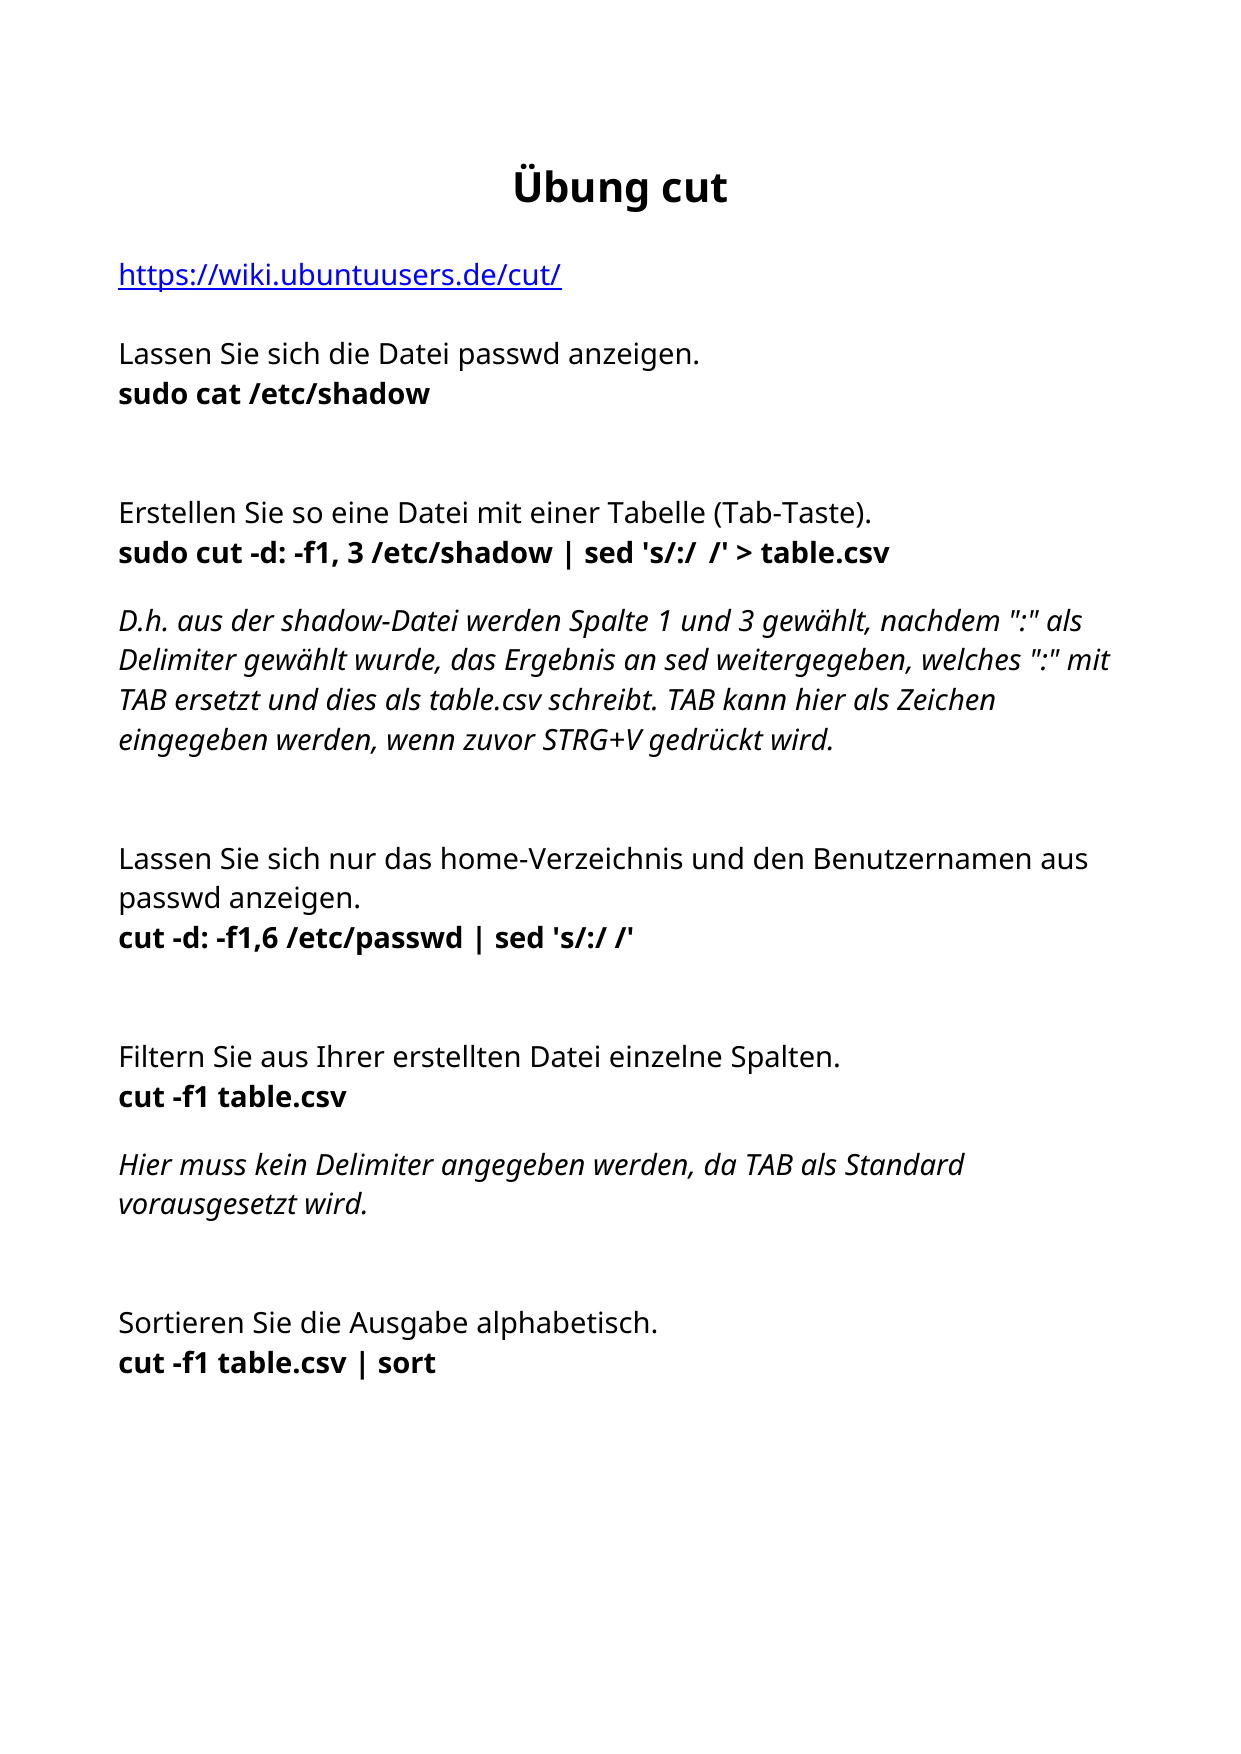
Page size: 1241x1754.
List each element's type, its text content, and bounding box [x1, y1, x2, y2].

text cut -f1 table.csv | sort [118, 1342, 1122, 1382]
text Übung cut [118, 118, 1122, 214]
text Sortieren Sie die Ausgabe alphabetisch. [118, 1223, 1122, 1342]
text D.h. aus der shadow-Datei werden Spalte 1 und 3 gewählt, nachdem ":" als Delimiter gewählt wurde, das Ergebnis an sed weitergegeben, welches ":" mit TAB ersetzt und dies als table.csv schreibt. TAB kann hier als Zeichen eingegeben werden, wenn zuvor STRG+V gedrückt wird. [118, 600, 1122, 758]
text https://wiki.ubuntuusers.de/cut/ [118, 214, 1122, 294]
text Lassen Sie sich die Datei passwd anzeigen. sudo cat /etc/shadow Erstellen Sie so eine Datei mit einer Tabelle (Tab-Taste). sudo cut -d: -f1, 3 /etc/shadow | sed 's/:/ /' > table.csv [118, 294, 1122, 600]
text Lassen Sie sich nur das home-Verzeichnis und den Benutzernamen aus passwd anzeigen. cut -d: -f1,6 /etc/passwd | sed 's/:/ /' Filtern Sie aus Ihrer erstellten Datei einzelne Spalten. cut -f1 table.csv [118, 758, 1122, 1144]
text Hier muss kein Delimiter angegeben werden, da TAB als Standard vorausgesetzt wird. [118, 1144, 1122, 1223]
